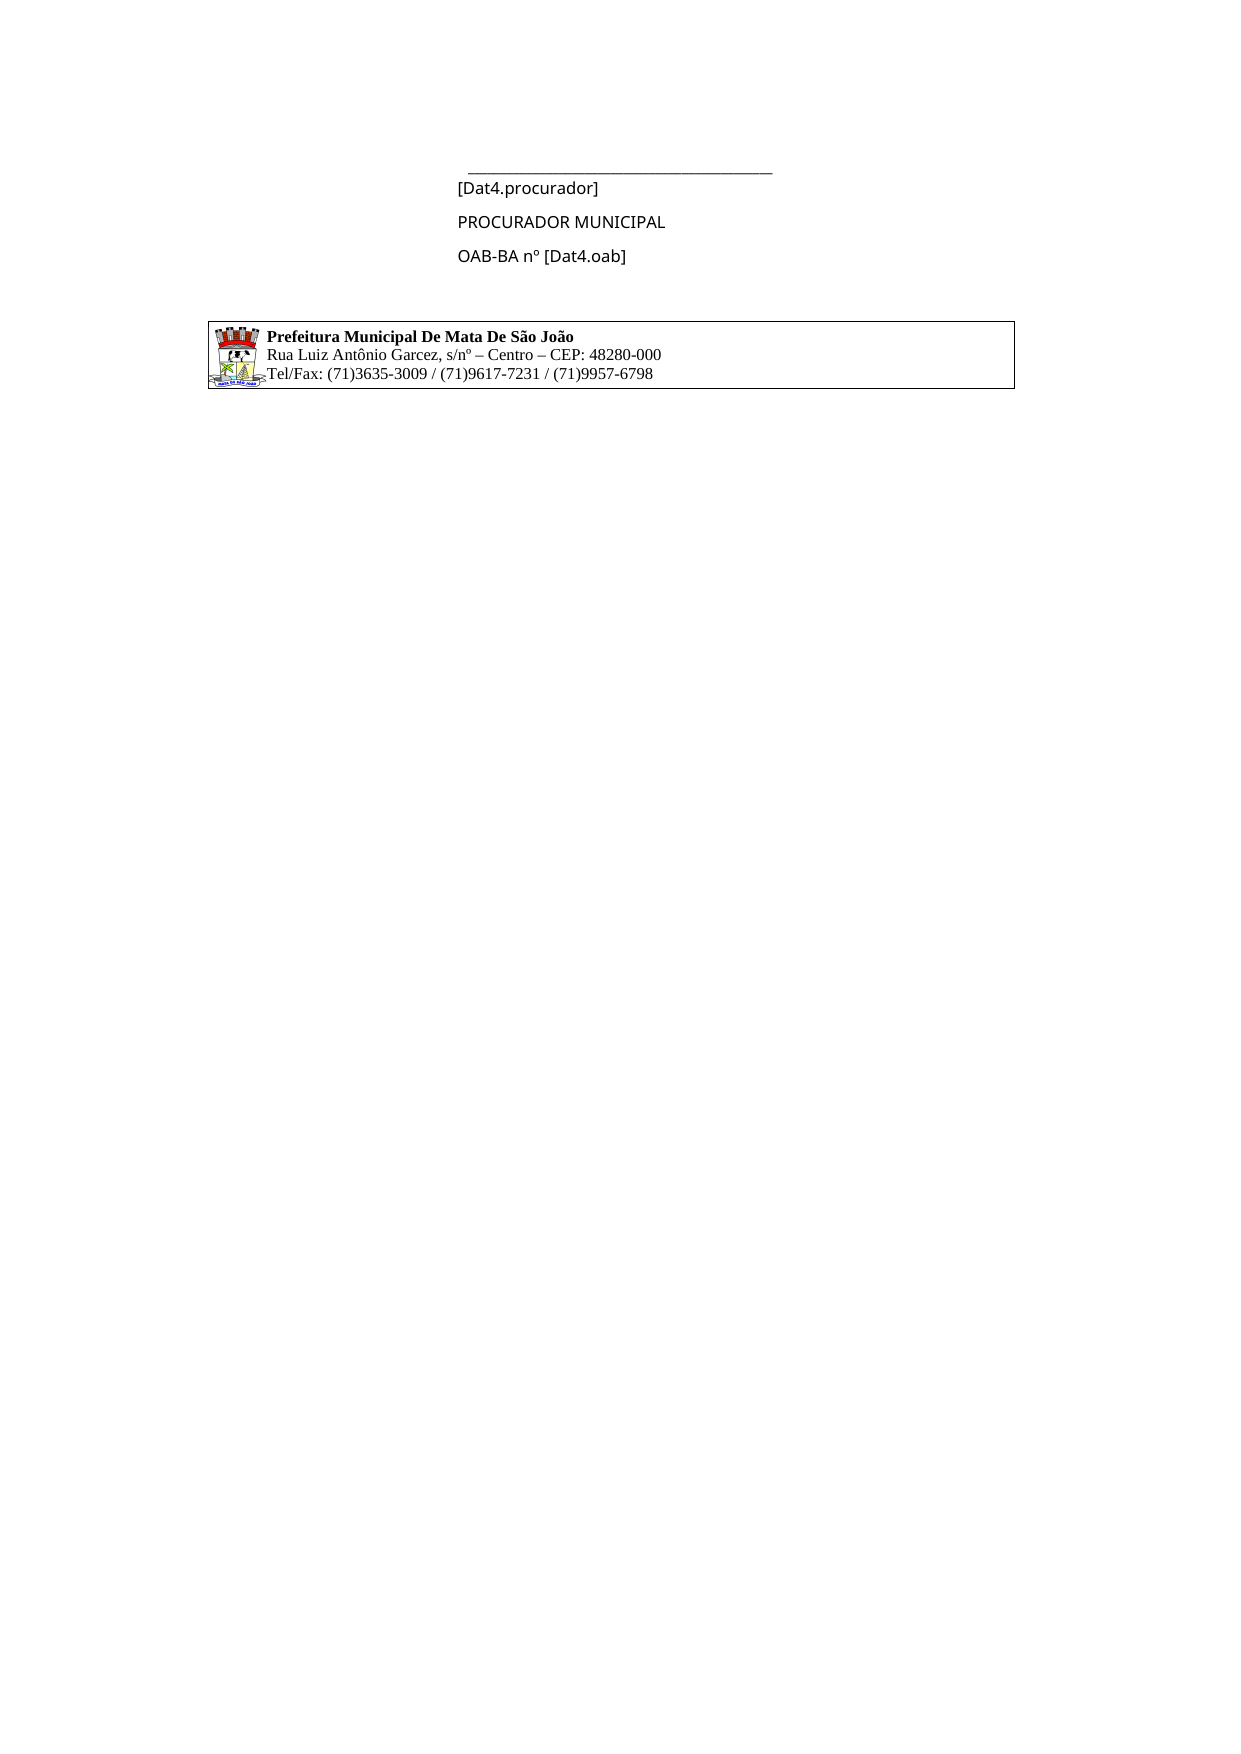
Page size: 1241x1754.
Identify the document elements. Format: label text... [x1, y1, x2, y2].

text OAB-BA nº [Dat4.oab] [88, 245, 1152, 267]
table_header Prefeitura Municipal De Mata De São João Rua Luiz Antônio Garcez, s/nº – Centro – CEP: 48280-000 Tel/Fax: (71)3635-3009 / (71)9617-7231 / (71)9957-6798 [209, 322, 1014, 388]
text [Dat4.procurador] [88, 177, 1152, 199]
picture [208, 327, 267, 387]
text _______________________________________________ [88, 157, 1152, 177]
text PROCURADOR MUNICIPAL [88, 211, 1152, 233]
